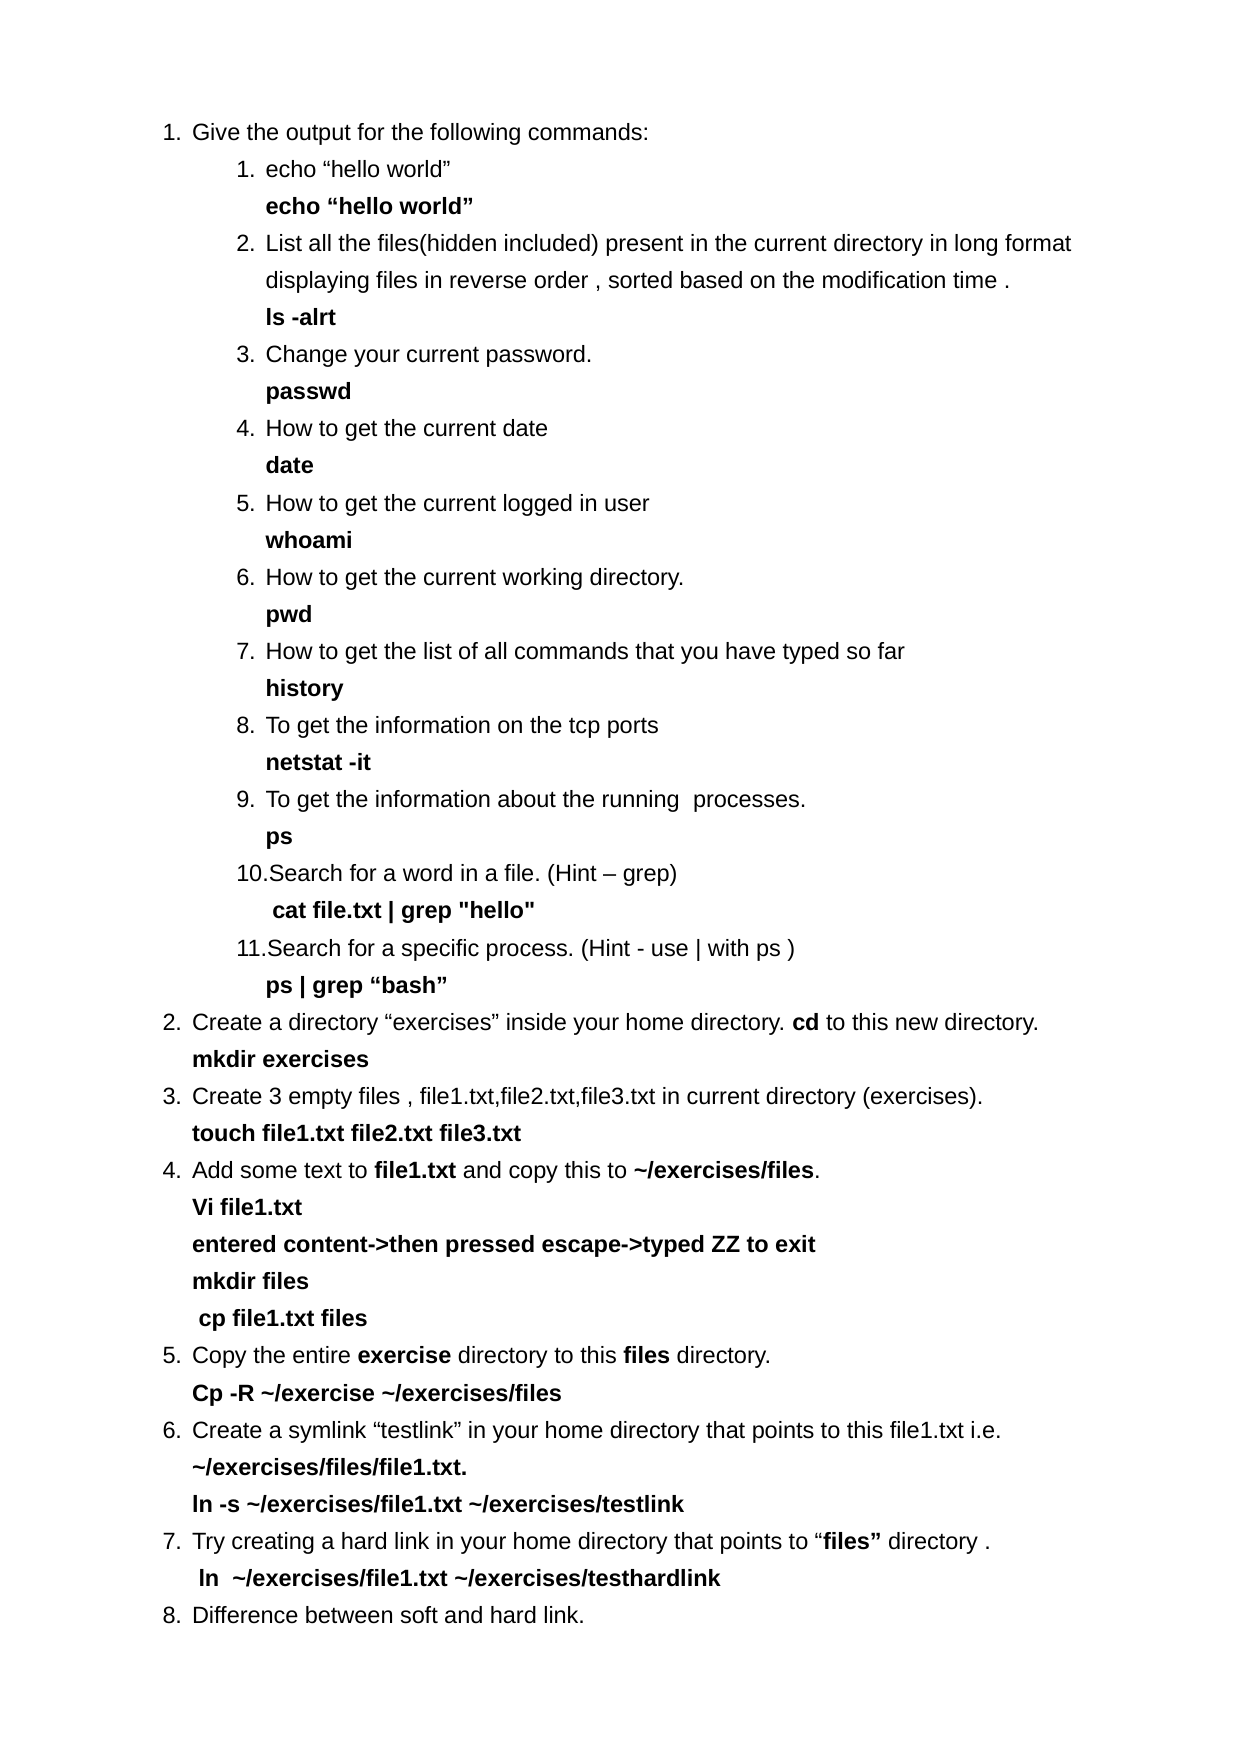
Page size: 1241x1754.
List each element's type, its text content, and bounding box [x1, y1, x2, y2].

list How to get the list of all commands that you have typed so far [236, 637, 1122, 664]
list Create a symlink “testlink” in your home directory that points to this file1.txt i.e. ~/exercises/files/file1.txt. [162, 1416, 1122, 1480]
list How to get the current logged in user [236, 489, 1122, 516]
list ps | grep “bash” [236, 971, 1122, 998]
list Give the output for the following commands: [162, 118, 1122, 145]
list cp file1.txt files [162, 1305, 1122, 1332]
list How to get the current date [236, 415, 1122, 442]
list echo “hello world” [236, 155, 1122, 182]
list Cp -R ~/exercise ~/exercises/files [162, 1379, 1122, 1406]
list Try creating a hard link in your home directory that points to “files” directory . [162, 1527, 1122, 1554]
list ps [236, 823, 1122, 849]
list netstat -it [236, 748, 1122, 775]
list mkdir files [162, 1268, 1122, 1294]
list Difference between soft and hard link. [162, 1601, 1122, 1628]
list Change your current password. [236, 341, 1122, 367]
list mkdir exercises [162, 1045, 1122, 1072]
list To get the information about the running processes. [236, 786, 1122, 812]
list entered content->then pressed escape->typed ZZ to exit [162, 1231, 1122, 1257]
list touch file1.txt file2.txt file3.txt [162, 1119, 1122, 1146]
list Search for a specific process. (Hint - use | with ps ) [236, 934, 1122, 961]
list ln ~/exercises/file1.txt ~/exercises/testhardlink [162, 1564, 1122, 1591]
list whoami [236, 526, 1122, 553]
list Add some text to file1.txt and copy this to ~/exercises/files. [162, 1156, 1122, 1183]
list date [236, 452, 1122, 479]
list cat file.txt | grep "hello" [236, 897, 1122, 924]
list Search for a word in a file. (Hint – grep) [236, 860, 1122, 887]
list passwd [236, 378, 1122, 404]
list Vi file1.txt [162, 1193, 1122, 1220]
list Copy the entire exercise directory to this files directory. [162, 1342, 1122, 1369]
list To get the information on the tcp ports [236, 711, 1122, 738]
list How to get the current working directory. [236, 563, 1122, 590]
list ln -s ~/exercises/file1.txt ~/exercises/testlink [162, 1490, 1122, 1517]
list Create 3 empty files , file1.txt,file2.txt,file3.txt in current directory (exercises). [162, 1082, 1122, 1109]
list List all the files(hidden included) present in the current directory in long format displaying files in reverse order , sorted based on the modification time . [236, 229, 1122, 293]
list history [236, 674, 1122, 701]
list ls -alrt [236, 303, 1122, 330]
list echo “hello world” [236, 192, 1122, 219]
list pwd [236, 600, 1122, 627]
list Create a directory “exercises” inside your home directory. cd to this new directory. [162, 1008, 1122, 1035]
